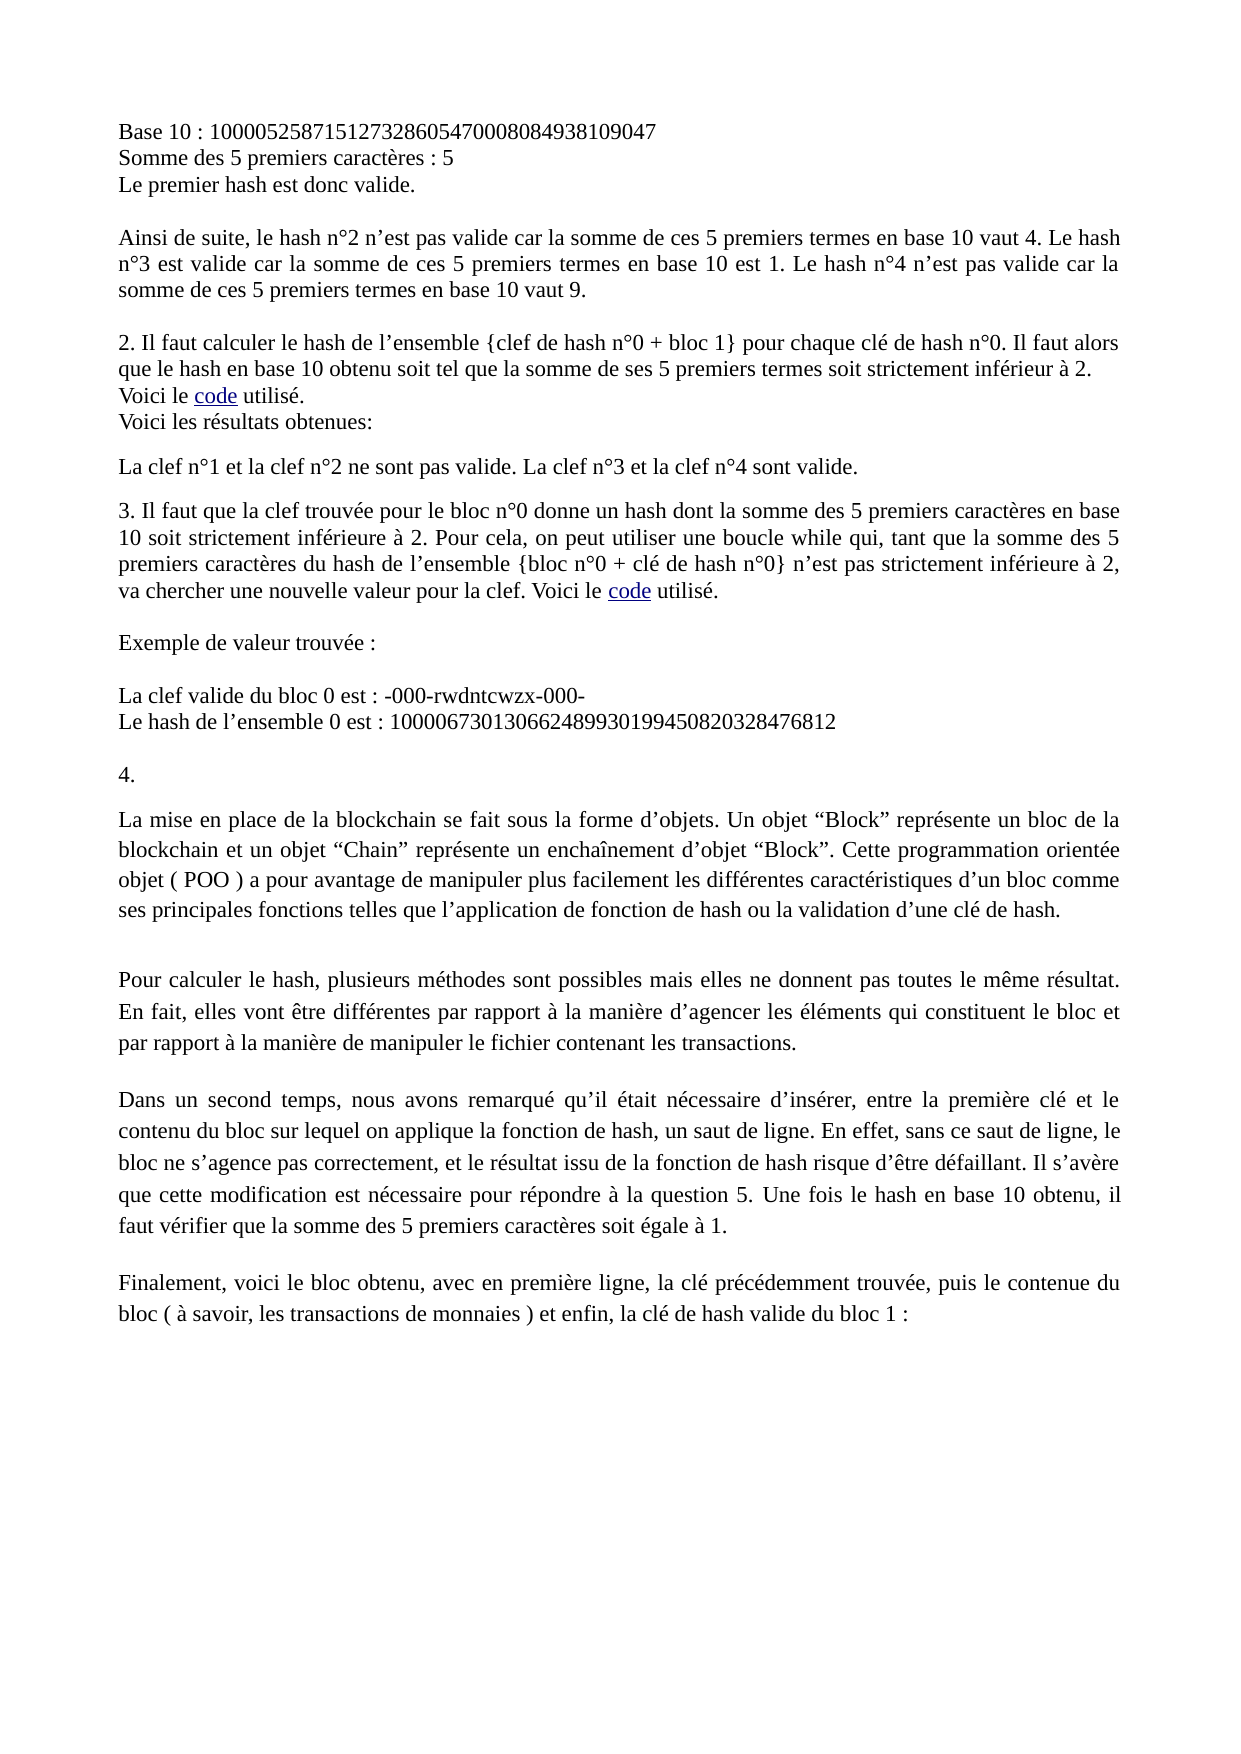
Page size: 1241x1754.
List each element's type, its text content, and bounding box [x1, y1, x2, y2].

text 4. [118, 761, 1122, 787]
text 3. Il faut que la clef trouvée pour le bloc n°0 donne un hash dont la somme des 5 premiers caractères en base 10 soit strictement inférieure à 2. Pour cela, on peut utiliser une boucle while qui, tant que la somme des 5 premiers caractères du hash de l’ensemble {bloc n°0 + clé de hash n°0} n’est pas strictement inférieure à 2, va chercher une nouvelle valeur pour la clef. Voici le code utilisé. [118, 498, 1122, 603]
text Ainsi de suite, le hash n°2 n’est pas valide car la somme de ces 5 premiers termes en base 10 vaut 4. Le hash n°3 est valide car la somme de ces 5 premiers termes en base 10 est 1. Le hash n°4 n’est pas valide car la somme de ces 5 premiers termes en base 10 vaut 9. [118, 223, 1122, 303]
text Voici les résultats obtenues: [118, 408, 1122, 434]
text Pour calculer le hash, plusieurs méthodes sont possibles mais elles ne donnent pas toutes le même résultat. En fait, elles vont être différentes par rapport à la manière d’agencer les éléments qui constituent le bloc et par rapport à la manière de manipuler le fichier contenant les transactions. [118, 966, 1122, 1056]
text Le premier hash est donc valide. [118, 171, 1122, 197]
text Dans un second temps, nous avons remarqué qu’il était nécessaire d’insérer, entre la première clé et le contenu du bloc sur lequel on applique la fonction de hash, un saut de ligne. En effet, sans ce saut de ligne, le bloc ne s’agence pas correctement, et le résultat issu de la fonction de hash risque d’être défaillant. Il s’avère que cette modification est nécessaire pour répondre à la question 5. Une fois le hash en base 10 obtenu, il faut vérifier que la somme des 5 premiers caractères soit égale à 1. [118, 1086, 1122, 1239]
text La clef n°1 et la clef n°2 ne sont pas valide. La clef n°3 et la clef n°4 sont valide. [118, 453, 1122, 479]
text Voici le code utilisé. [118, 382, 1122, 408]
text La clef valide du bloc 0 est : -000-rwdntcwzx-000- [118, 682, 1122, 708]
text Somme des 5 premiers caractères : 5 [118, 144, 1122, 171]
text La mise en place de la blockchain se fait sous la forme d’objets. Un objet “Block” représente un bloc de la blockchain et un objet “Chain” représente un enchaînement d’objet “Block”. Cette programmation orientée objet ( POO ) a pour avantage de manipuler plus facilement les différentes caractéristiques d’un bloc comme ses principales fonctions telles que l’application de fonction de hash ou la validation d’une clé de hash. [118, 806, 1122, 923]
text Base 10 : 100005258715127328605470008084938109047 [118, 118, 1122, 144]
text Finalement, voici le bloc obtenu, avec en première ligne, la clé précédemment trouvée, puis le contenue du bloc ( à savoir, les transactions de monnaies ) et enfin, la clé de hash valide du bloc 1 : [118, 1269, 1122, 1327]
text Le hash de l’ensemble 0 est : 100006730130662489930199450820328476812 [118, 708, 1122, 735]
text 2. Il faut calculer le hash de l’ensemble {clef de hash n°0 + bloc 1} pour chaque clé de hash n°0. Il faut alors que le hash en base 10 obtenu soit tel que la somme de ses 5 premiers termes soit strictement inférieur à 2. [118, 329, 1122, 382]
text Exemple de valeur trouvée : [118, 629, 1122, 656]
